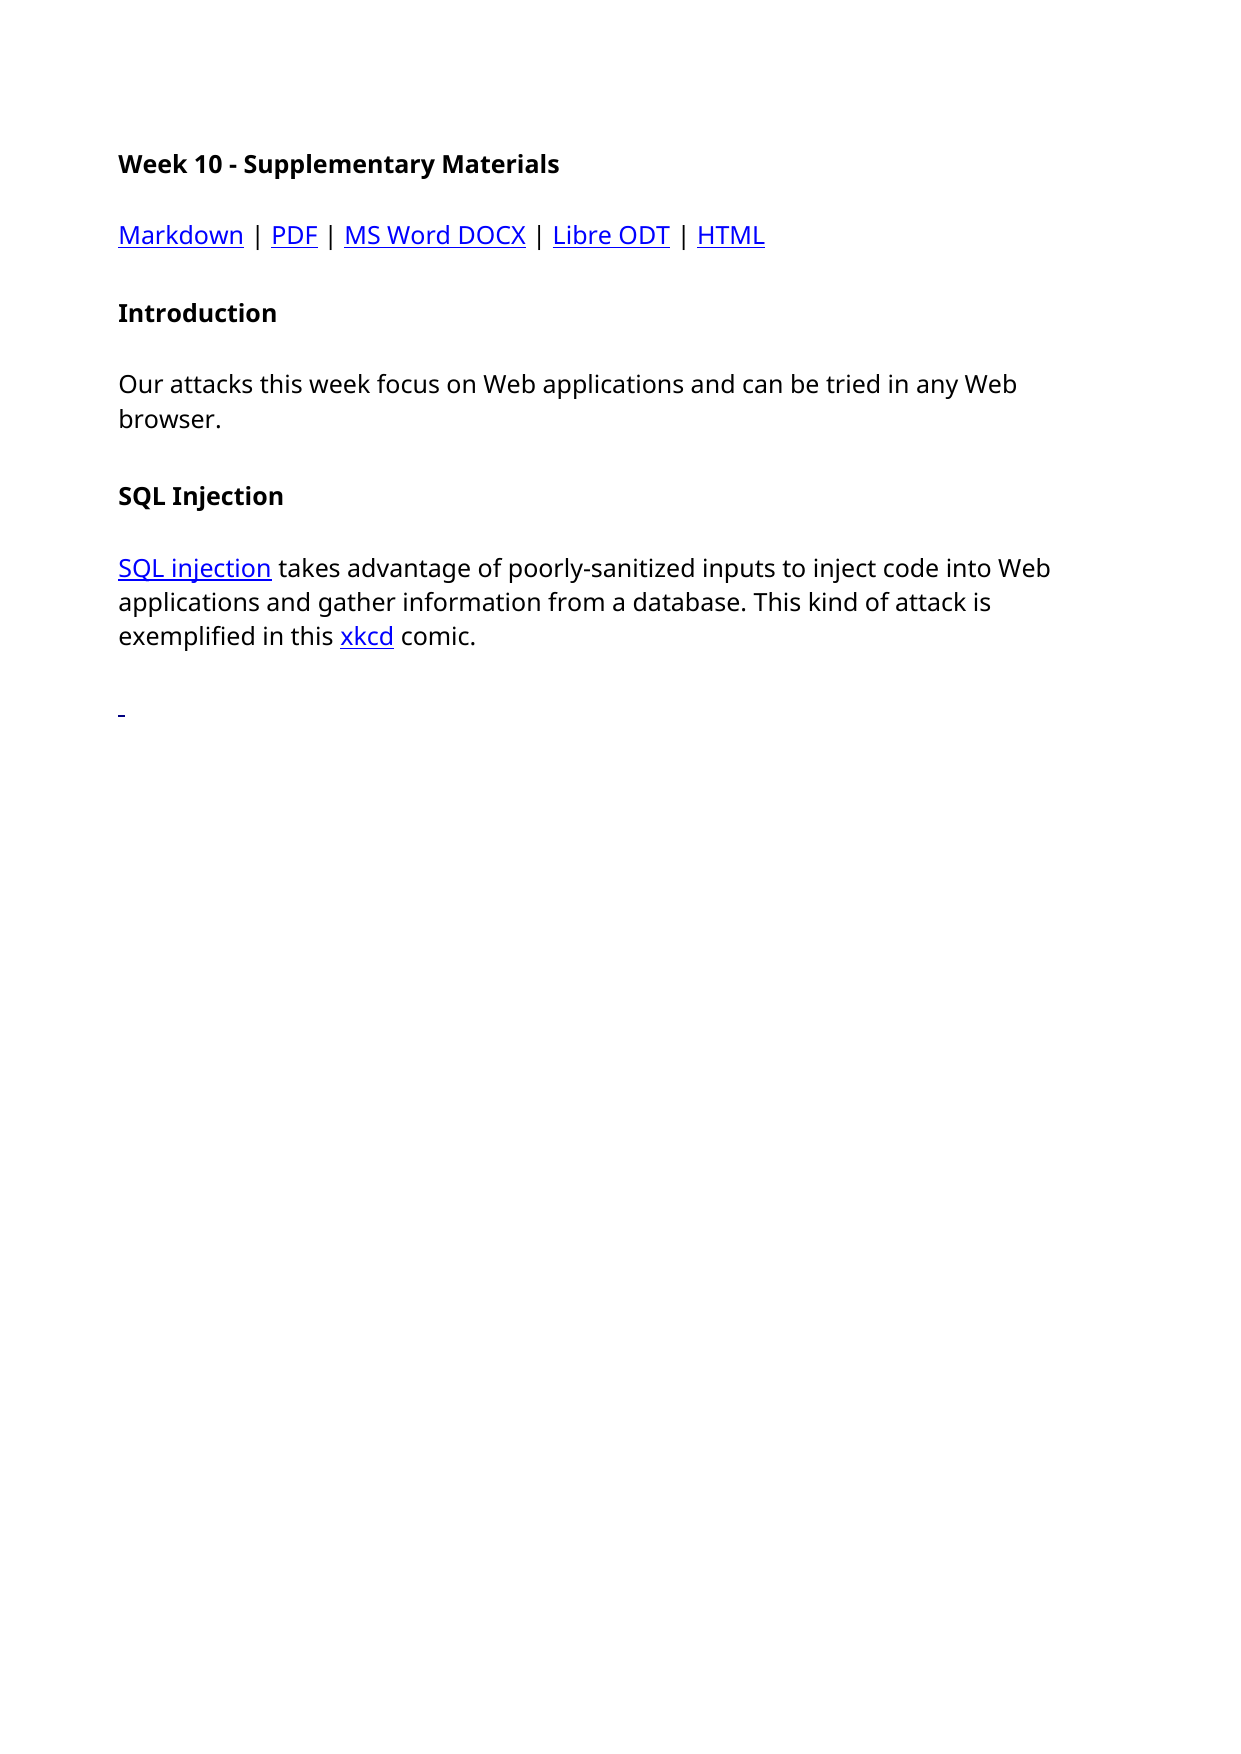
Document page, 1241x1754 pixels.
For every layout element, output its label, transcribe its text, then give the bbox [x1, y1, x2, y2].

text SQL Injection [118, 479, 1122, 513]
text Markdown | PDF | MS Word DOCX | Libre ODT | HTML [118, 218, 1122, 252]
text SQL injection takes advantage of poorly-sanitized inputs to inject code into Web applications and gather information from a database. This kind of attack is exemplified in this xkcd comic. [118, 551, 1122, 653]
text Our attacks this week focus on Web applications and can be tried in any Web browser. [118, 367, 1122, 435]
text Introduction [118, 296, 1122, 330]
text Week 10 - Supplementary Materials [118, 146, 1122, 180]
